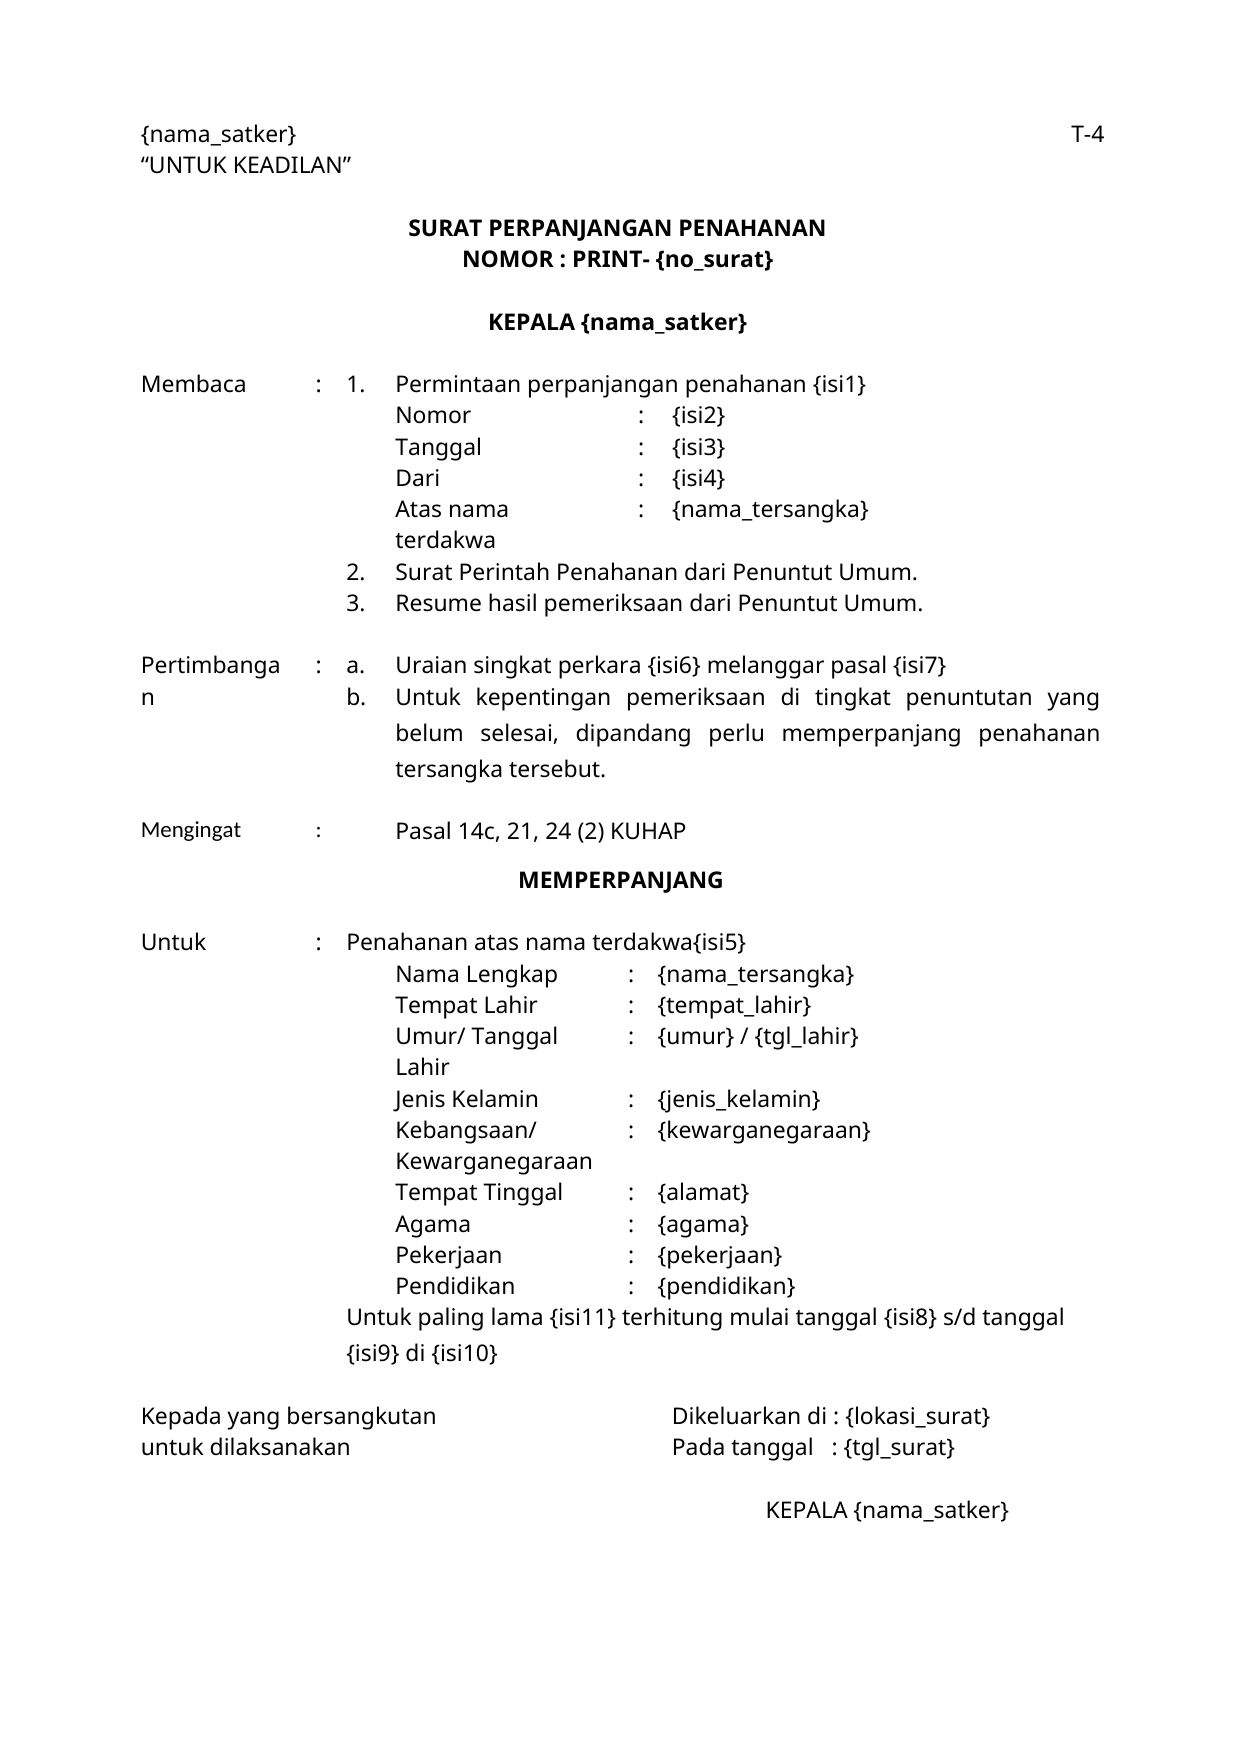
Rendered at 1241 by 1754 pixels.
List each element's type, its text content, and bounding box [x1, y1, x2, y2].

table_cell Agama [384, 1208, 617, 1239]
table_cell Pekerjaan [384, 1239, 617, 1270]
table_cell : [617, 1114, 646, 1176]
table_cell : [617, 1208, 646, 1239]
table_cell Tempat Lahir [384, 989, 617, 1020]
table_cell untuk dilaksanakan [129, 1431, 660, 1462]
table_cell : [617, 1270, 646, 1301]
table_cell Untuk paling lama {isi11} terhitung mulai tanggal {isi8} s/d tanggal {isi9} di {isi10} [335, 1301, 1112, 1368]
table_cell [129, 618, 1112, 649]
table_cell [384, 784, 1112, 815]
table_cell : [304, 815, 335, 864]
table_cell {isi2} [661, 399, 1112, 431]
table_cell Tempat Tinggal [384, 1176, 617, 1208]
table_header {nama_satker} [129, 118, 853, 149]
table_cell Dari [384, 462, 627, 493]
table_cell : [617, 989, 646, 1020]
table_cell b. [335, 681, 384, 784]
table_cell Resume hasil pemeriksaan dari Penuntut Umum. [384, 587, 1112, 618]
table_header KEPALA {nama_satker} [663, 1494, 1112, 1525]
table_cell {umur} / {tgl_lahir} [646, 1020, 1112, 1083]
table_cell [118, 337, 1117, 368]
table_cell {agama} [646, 1208, 1112, 1239]
table_cell : [617, 1239, 646, 1270]
table_cell Uraian singkat perkara {isi6} melanggar pasal {isi7} [384, 649, 1112, 681]
table_cell {isi3} [661, 431, 1112, 462]
table_cell [912, 149, 1115, 181]
table_cell {nama_tersangka} [646, 958, 1112, 989]
table_cell {isi4} [661, 462, 1112, 493]
table_cell Untuk [129, 926, 304, 1368]
table_cell {pekerjaan} [646, 1239, 1112, 1270]
table_cell NOMOR : PRINT- {no_surat} [118, 243, 1117, 306]
table_cell Atas nama terdakwa [384, 493, 627, 556]
table_cell {kewarganegaraan} [646, 1114, 1112, 1176]
table_cell : [627, 493, 661, 556]
table_cell {jenis_kelamin} [646, 1083, 1112, 1114]
table_cell Surat Perintah Penahanan dari Penuntut Umum. [384, 556, 1112, 587]
table_header Permintaan perpanjangan penahanan {isi1} [384, 368, 1112, 399]
table_cell : [627, 462, 661, 493]
table_cell “UNTUK KEADILAN” [129, 149, 853, 181]
table_cell {pendidikan} [646, 1270, 1112, 1301]
table_cell {alamat} [646, 1176, 1112, 1208]
table_cell {nama_tersangka} [661, 493, 1112, 556]
table_header T-4 [912, 118, 1115, 149]
table_cell Nomor [384, 399, 627, 431]
table_cell [335, 784, 384, 815]
table_cell a. [335, 649, 384, 681]
table_cell 2. [335, 556, 384, 587]
table_cell Kebangsaan/ Kewarganegaraan [384, 1114, 617, 1176]
table_cell [118, 1494, 1117, 1556]
table_header 1. [335, 368, 384, 556]
table_cell : [304, 649, 335, 815]
table_cell [118, 1556, 1117, 1618]
table_header Membaca [129, 368, 304, 618]
table_header [118, 118, 1117, 212]
table_cell : [617, 958, 646, 989]
table_cell [853, 149, 912, 181]
table_cell Tanggal [384, 431, 627, 462]
table_cell Penahanan atas nama terdakwa{isi5} [335, 926, 1112, 958]
table_cell : [617, 1176, 646, 1208]
table_cell : [627, 431, 661, 462]
table_cell Nama Lengkap [384, 958, 617, 989]
table_cell Pasal 14c, 21, 24 (2) KUHAP [384, 815, 1112, 864]
table_cell [335, 815, 384, 864]
table_cell Pada tanggal : {tgl_surat} [660, 1431, 1112, 1462]
table_cell [118, 368, 1117, 1400]
table_cell Umur/ Tanggal Lahir [384, 1020, 617, 1083]
table_cell SURAT PERPANJANGAN PENAHANAN [118, 212, 1117, 243]
table_cell : [627, 399, 661, 431]
table_cell 3. [335, 587, 384, 618]
table_cell Mengingat [129, 815, 304, 864]
table_header : [304, 368, 335, 618]
table_cell [118, 1400, 1117, 1493]
table_cell : [304, 926, 335, 1368]
table_cell : [617, 1083, 646, 1114]
table_cell : [617, 1020, 646, 1083]
table_cell KEPALA {nama_satker} [118, 306, 1117, 337]
table_cell Pendidikan [384, 1270, 617, 1301]
table_cell Untuk kepentingan pemeriksaan di tingkat penuntutan yang belum selesai, dipandang perlu memperpanjang penahanan tersangka tersebut. [384, 681, 1112, 784]
table_header [853, 118, 912, 149]
table_header Kepada yang bersangkutan [129, 1400, 660, 1431]
table_header Dikeluarkan di : {lokasi_surat} [660, 1400, 1112, 1431]
table_cell {tempat_lahir} [646, 989, 1112, 1020]
table_cell Pertimbangan [129, 649, 304, 815]
table_cell MEMPERPANJANG [129, 864, 1112, 926]
table_cell [335, 958, 384, 1301]
table_cell Jenis Kelamin [384, 1083, 617, 1114]
